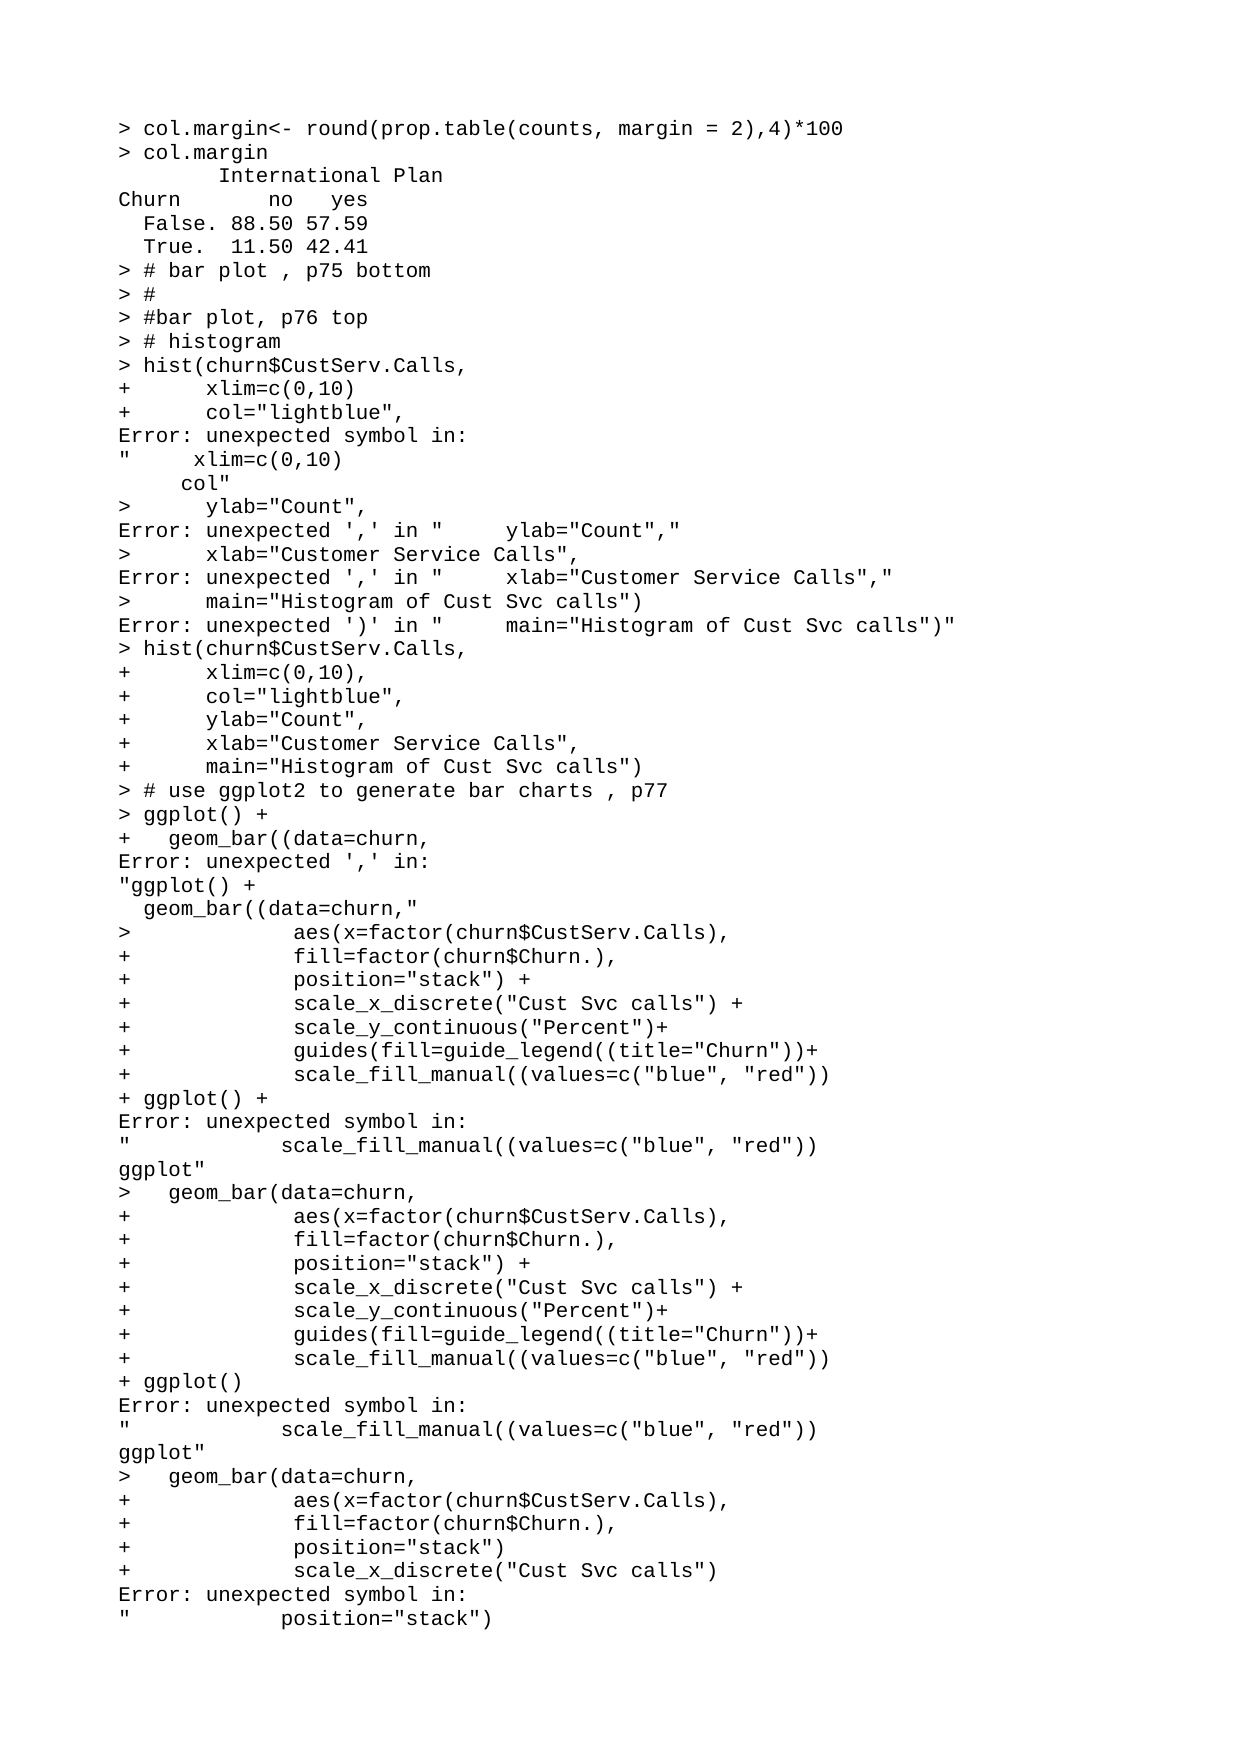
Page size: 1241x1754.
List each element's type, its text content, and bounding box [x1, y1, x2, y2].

text Error: unexpected symbol in: [118, 1111, 1122, 1135]
text + scale_x_discrete("Cust Svc calls") + [118, 1277, 1122, 1300]
text + xlim=c(0,10) [118, 378, 1122, 402]
text + aes(x=factor(churn$CustServ.Calls), [118, 1489, 1122, 1513]
text ggplot" [118, 1158, 1122, 1182]
text > col.margin<- round(prop.table(counts, margin = 2),4)*100 [118, 118, 1122, 142]
text + fill=factor(churn$Churn.), [118, 1229, 1122, 1253]
text " xlim=c(0,10) [118, 449, 1122, 473]
text True. 11.50 42.41 [118, 236, 1122, 260]
text + ylab="Count", [118, 709, 1122, 733]
text > col.margin [118, 142, 1122, 165]
text > # bar plot , p75 bottom [118, 260, 1122, 284]
text > ylab="Count", [118, 496, 1122, 520]
text + scale_fill_manual((values=c("blue", "red")) [118, 1064, 1122, 1088]
text "ggplot() + [118, 875, 1122, 898]
text > # [118, 284, 1122, 307]
text + scale_x_discrete("Cust Svc calls") + [118, 993, 1122, 1017]
text + position="stack") + [118, 969, 1122, 993]
text International Plan [118, 165, 1122, 189]
text + guides(fill=guide_legend((title="Churn"))+ [118, 1324, 1122, 1348]
text + fill=factor(churn$Churn.), [118, 946, 1122, 969]
text + geom_bar((data=churn, [118, 827, 1122, 851]
text + xlim=c(0,10), [118, 662, 1122, 686]
text > # histogram [118, 331, 1122, 354]
text + ggplot() [118, 1371, 1122, 1395]
text + col="lightblue", [118, 686, 1122, 709]
text + ggplot() + [118, 1088, 1122, 1111]
text + guides(fill=guide_legend((title="Churn"))+ [118, 1040, 1122, 1064]
text Error: unexpected symbol in: [118, 1395, 1122, 1419]
text Error: unexpected symbol in: [118, 426, 1122, 449]
text + main="Histogram of Cust Svc calls") [118, 757, 1122, 780]
text + fill=factor(churn$Churn.), [118, 1513, 1122, 1537]
text col" [118, 473, 1122, 496]
text " position="stack") [118, 1608, 1122, 1631]
text + scale_y_continuous("Percent")+ [118, 1300, 1122, 1324]
text False. 88.50 57.59 [118, 213, 1122, 236]
text > xlab="Customer Service Calls", [118, 544, 1122, 567]
text ggplot" [118, 1442, 1122, 1466]
text > aes(x=factor(churn$CustServ.Calls), [118, 922, 1122, 946]
text > geom_bar(data=churn, [118, 1466, 1122, 1489]
text + col="lightblue", [118, 402, 1122, 426]
text Error: unexpected ',' in: [118, 851, 1122, 875]
text + aes(x=factor(churn$CustServ.Calls), [118, 1206, 1122, 1229]
text > hist(churn$CustServ.Calls, [118, 638, 1122, 662]
text " scale_fill_manual((values=c("blue", "red")) [118, 1135, 1122, 1158]
text Error: unexpected symbol in: [118, 1584, 1122, 1608]
text > main="Histogram of Cust Svc calls") [118, 591, 1122, 615]
text + xlab="Customer Service Calls", [118, 733, 1122, 757]
text + position="stack") + [118, 1253, 1122, 1277]
text + scale_x_discrete("Cust Svc calls") [118, 1561, 1122, 1584]
text + scale_fill_manual((values=c("blue", "red")) [118, 1348, 1122, 1371]
text + scale_y_continuous("Percent")+ [118, 1017, 1122, 1040]
text " scale_fill_manual((values=c("blue", "red")) [118, 1419, 1122, 1442]
text geom_bar((data=churn," [118, 898, 1122, 922]
text > # use ggplot2 to generate bar charts , p77 [118, 780, 1122, 804]
text > hist(churn$CustServ.Calls, [118, 354, 1122, 378]
text Churn no yes [118, 189, 1122, 213]
text Error: unexpected ')' in " main="Histogram of Cust Svc calls")" [118, 615, 1122, 638]
text > geom_bar(data=churn, [118, 1182, 1122, 1206]
text Error: unexpected ',' in " xlab="Customer Service Calls"," [118, 567, 1122, 591]
text Error: unexpected ',' in " ylab="Count"," [118, 520, 1122, 544]
text + position="stack") [118, 1537, 1122, 1561]
text > #bar plot, p76 top [118, 307, 1122, 331]
text > ggplot() + [118, 804, 1122, 827]
